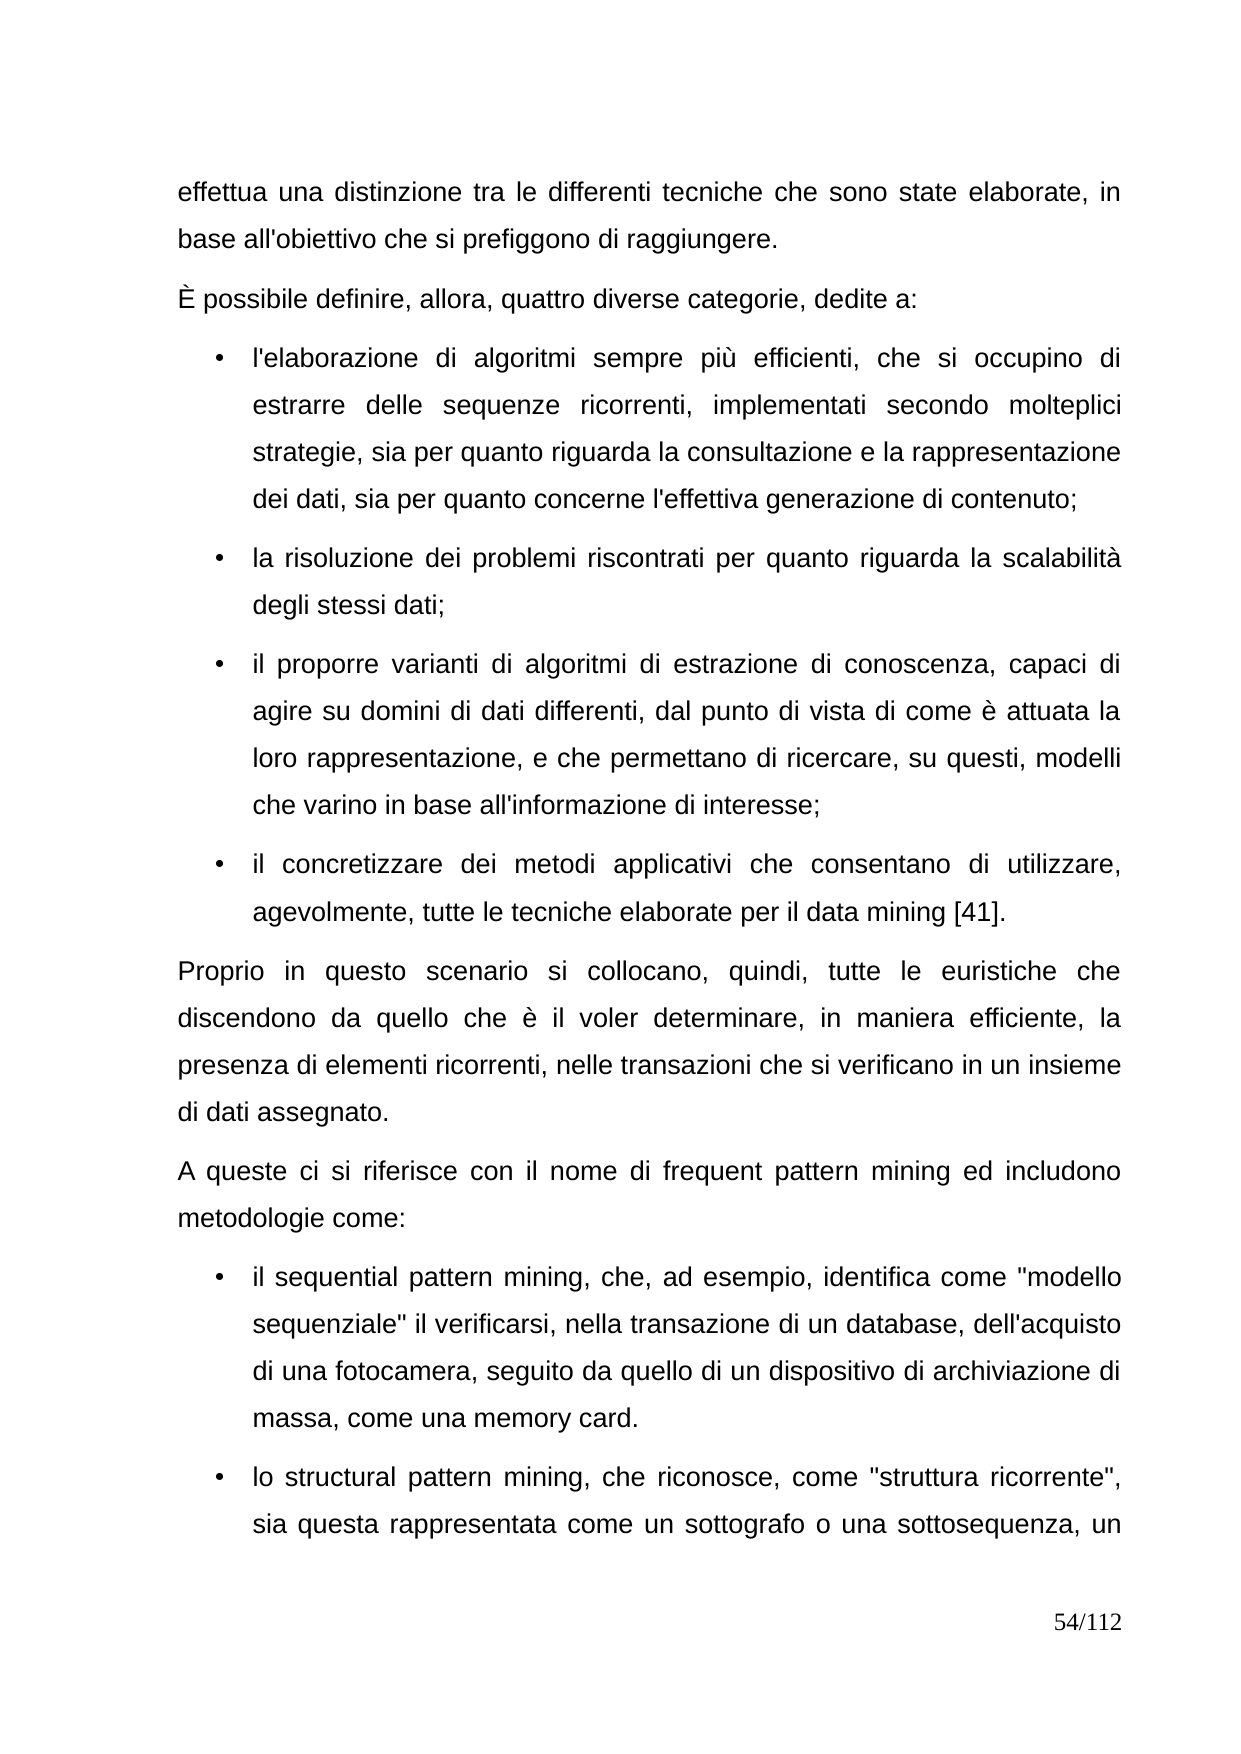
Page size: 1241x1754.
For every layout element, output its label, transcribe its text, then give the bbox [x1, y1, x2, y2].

list l'elaborazione di algoritmi sempre più efficienti, che si occupino di estrarre delle sequenze ricorrenti, implementati secondo molteplici strategie, sia per quanto riguarda la consultazione e la rappresentazione dei dati, sia per quanto concerne l'effettiva generazione di contenuto; [215, 342, 1122, 514]
text effettua una distinzione tra le differenti tecniche che sono state elaborate, in base all'obiettivo che si prefiggono di raggiungere. [177, 176, 1122, 254]
list lo structural pattern mining, che riconosce, come "struttura ricorrente", sia questa rappresentata come un sottografo o una sottosequenza, un [215, 1461, 1122, 1539]
text È possibile definire, allora, quattro diverse categorie, dedite a: [177, 283, 1122, 314]
list il concretizzare dei metodi applicativi che consentano di utilizzare, agevolmente, tutte le tecniche elaborate per il data mining [41]. [215, 848, 1122, 927]
text Proprio in questo scenario si collocano, quindi, tutte le euristiche che discendono da quello che è il voler determinare, in maniera efficiente, la presenza di elementi ricorrenti, nelle transazioni che si verificano in un insieme di dati assegnato. [177, 955, 1122, 1127]
list il proporre varianti di algoritmi di estrazione di conoscenza, capaci di agire su domini di dati differenti, dal punto di vista di come è attuata la loro rappresentazione, e che permettano di ricercare, su questi, modelli che varino in base all'informazione di interesse; [215, 648, 1122, 820]
list il sequential pattern mining, che, ad esempio, identifica come "modello sequenziale" il verificarsi, nella transazione di un database, dell'acquisto di una fotocamera, seguito da quello di un dispositivo di archiviazione di massa, come una memory card. [215, 1261, 1122, 1433]
list la risoluzione dei problemi riscontrati per quanto riguarda la scalabilità degli stessi dati; [215, 542, 1122, 620]
text A queste ci si riferisce con il nome di frequent pattern mining ed includono metodologie come: [177, 1155, 1122, 1233]
